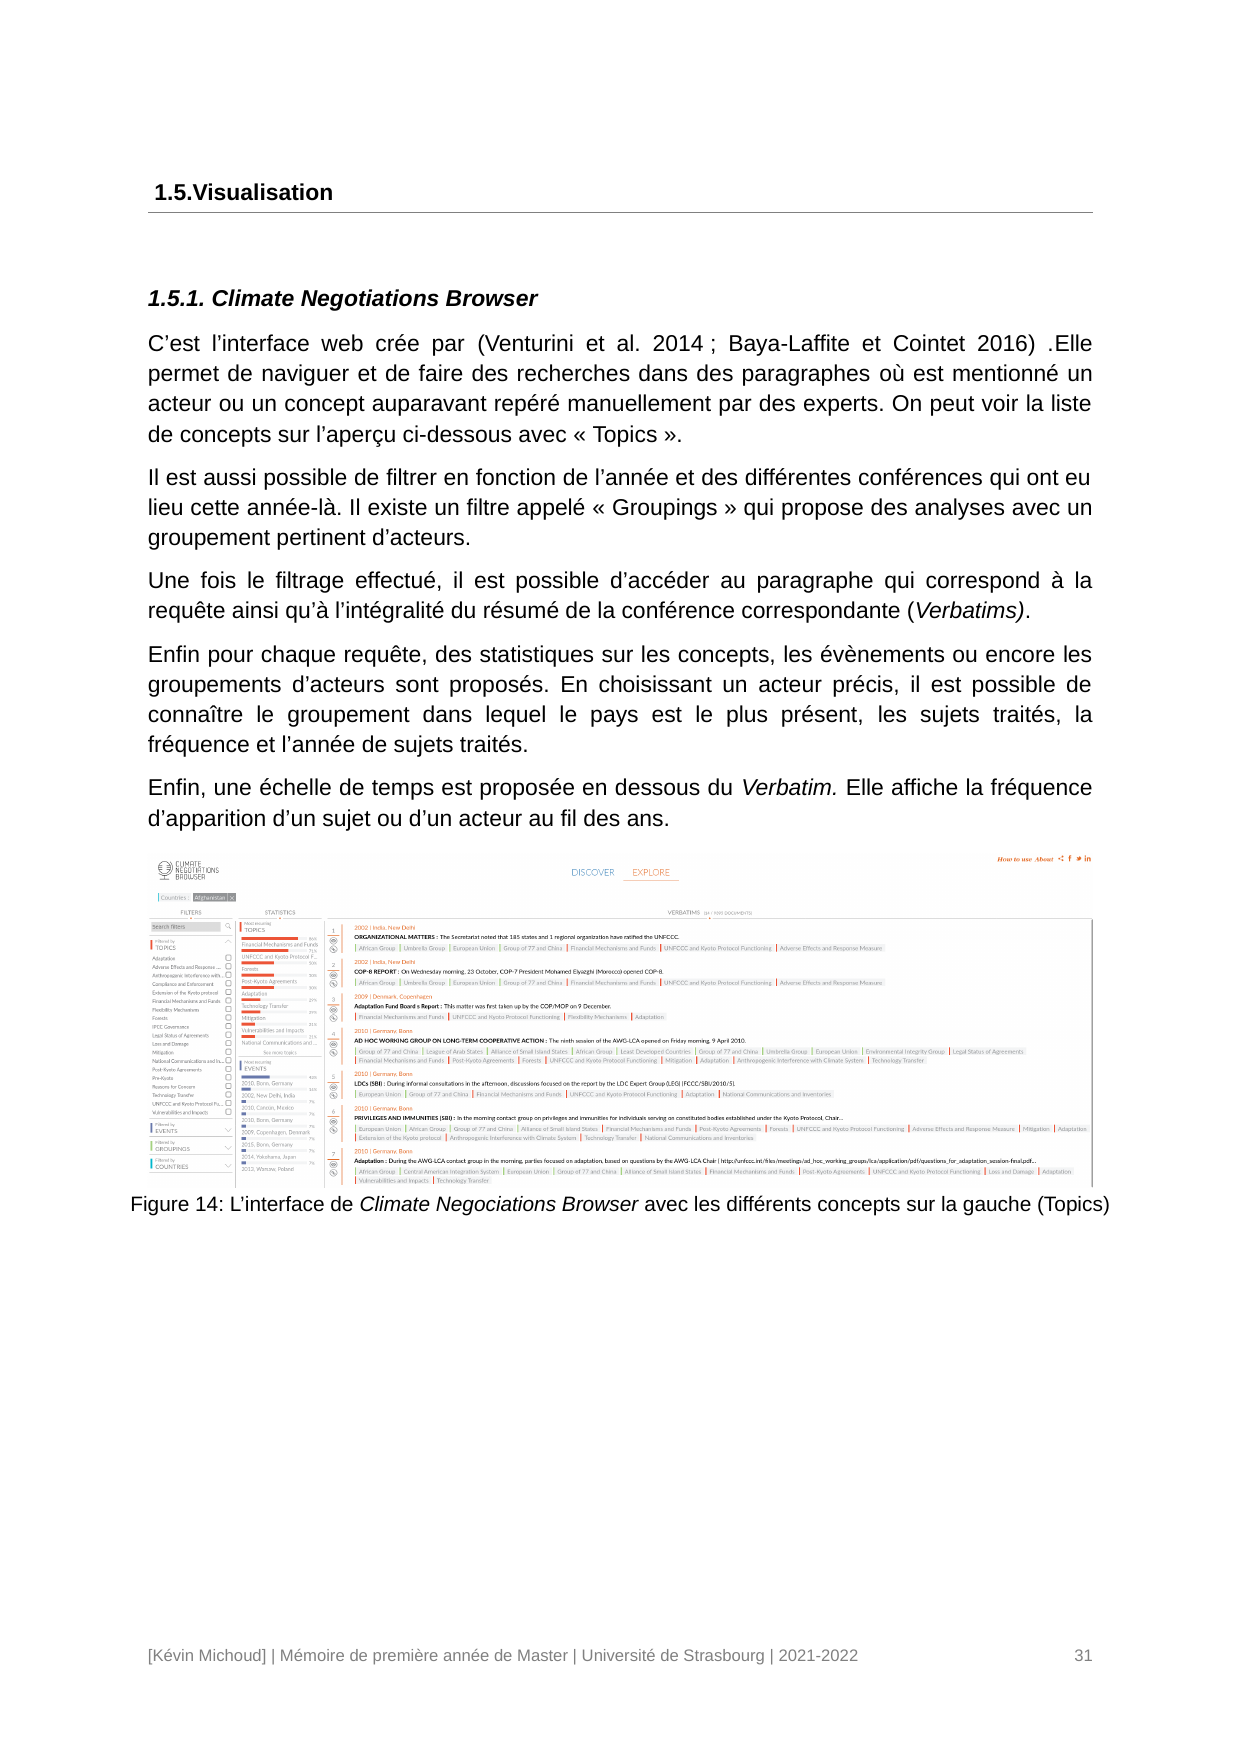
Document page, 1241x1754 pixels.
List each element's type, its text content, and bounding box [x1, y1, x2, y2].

subtitle Climate Negotiations Browser [148, 285, 1093, 311]
text Enfin pour chaque requête, des statistiques sur les concepts, les évènements ou encore les groupements d’acteurs sont proposés. En choisissant un acteur précis, il est possible de connaître le groupement dans lequel le pays est le plus présent, les sujets traités, la fréquence et l’année de sujets traités. [148, 641, 1093, 758]
text Figure 14: L’interface de Climate Negociations Browser avec les différents concepts sur la gauche (Topics) [25, 854, 1215, 1216]
text Enfin, une échelle de temps est proposée en dessous du Verbatim. Elle affiche la fréquence d’apparition d’un sujet ou d’un acteur au fil des ans. [148, 774, 1093, 831]
picture [147, 853, 1093, 1188]
text C’est l’interface web crée par (Venturini et al. 2014 ; Baya-Laffite et Cointet 2016) .Elle permet de naviguer et de faire des recherches dans des paragraphes où est mentionné un acteur ou un concept auparavant repéré manuellement par des experts. On peut voir la liste de concepts sur l’aperçu ci-dessous avec « Topics ». [148, 330, 1093, 447]
text Il est aussi possible de filtrer en fonction de l’année et des différentes conférences qui ont eu lieu cette année-là. Il existe un filtre appelé « Groupings » qui propose des analyses avec un groupement pertinent d’acteurs. [148, 464, 1093, 551]
subtitle Visualisation [148, 172, 1093, 212]
text Une fois le filtrage effectué, il est possible d’accéder au paragraphe qui correspond à la requête ainsi qu’à l’intégralité du résumé de la conférence correspondante (Verbatims). [148, 567, 1093, 624]
